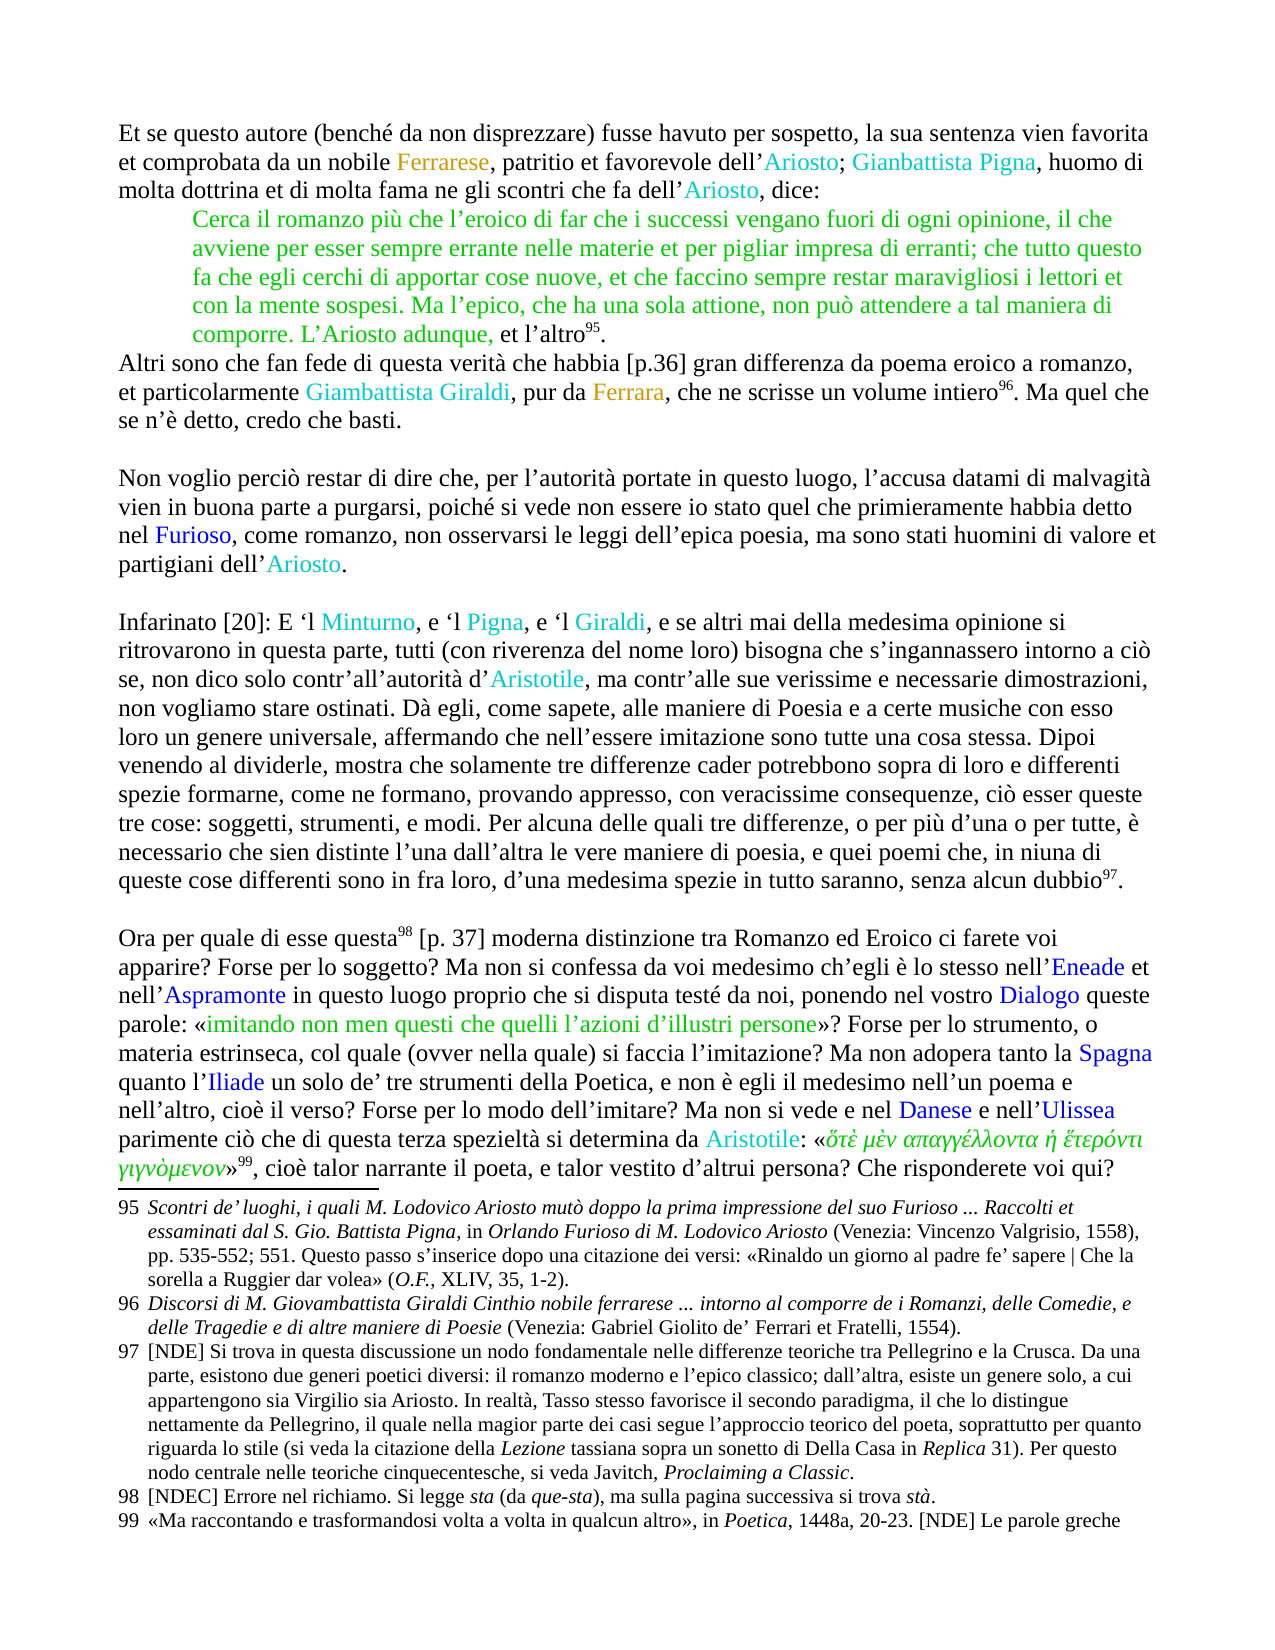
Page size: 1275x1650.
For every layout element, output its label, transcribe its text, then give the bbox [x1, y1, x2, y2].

text [NDEC] Errore nel richiamo. Si legge sta (da que-sta), ma sulla pagina successiva si trova stà. [118, 1484, 1157, 1508]
text Et se questo autore (benché da non disprezzare) fusse havuto per sospetto, la sua sentenza vien favorita et comprobata da un nobile Ferrarese, patritio et favorevole dell’Ariosto; Gianbattista Pigna, huomo di molta dottrina et di molta fama ne gli scontri che fa dell’Ariosto, dice: [118, 118, 1157, 204]
text [NDE] Si trova in questa discussione un nodo fondamentale nelle differenze teoriche tra Pellegrino e la Crusca. Da una parte, esistono due generi poetici diversi: il romanzo moderno e l’epico classico; dall’altra, esiste un genere solo, a cui appartengono sia Virgilio sia Ariosto. In realtà, Tasso stesso favorisce il secondo paradigma, il che lo distingue nettamente da Pellegrino, il quale nella magior parte dei casi segue l’approccio teorico del poeta, soprattutto per quanto riguarda lo stile (si veda la citazione della Lezione tassiana sopra un sonetto di Della Casa in Replica 31). Per questo nodo centrale nelle teoriche cinquecentesche, si veda Javitch, Proclaiming a Classic. [118, 1339, 1157, 1484]
text Non voglio perciò restar di dire che, per l’autorità portate in questo luogo, l’accusa datami di malvagità vien in buona parte a purgarsi, poiché si vede non essere io stato quel che primieramente habbia detto nel Furioso, come romanzo, non osservarsi le leggi dell’epica poesia, ma sono stati huomini di valore et partigiani dell’Ariosto. [118, 463, 1157, 578]
text Discorsi di M. Giovambattista Giraldi Cinthio nobile ferrarese ... intorno al comporre de i Romanzi, delle Comedie, e delle Tragedie e di altre maniere di Poesie (Venezia: Gabriel Giolito de’ Ferrari et Fratelli, 1554). [118, 1291, 1157, 1339]
text Altri sono che fan fede di questa verità che habbia [p.36] gran differenza da poema eroico a romanzo, et particolarmente Giambattista Giraldi, pur da Ferrara, che ne scrisse un volume intiero. Ma quel che se n’è detto, credo che basti. [118, 348, 1157, 434]
text Infarinato [20]: E ‘l Minturno, e ‘l Pigna, e ‘l Giraldi, e se altri mai della medesima opinione si ritrovarono in questa parte, tutti (con riverenza del nome loro) bisogna che s’ingannassero intorno a ciò se, non dico solo contr’all’autorità d’Aristotile, ma contr’alle sue verissime e necessarie dimostrazioni, non vogliamo stare ostinati. Dà egli, come sapete, alle maniere di Poesia e a certe musiche con esso loro un genere universale, affermando che nell’essere imitazione sono tutte una cosa stessa. Dipoi venendo al dividerle, mostra che solamente tre differenze cader potrebbono sopra di loro e differenti spezie formarne, come ne formano, provando appresso, con veracissime consequenze, ciò esser queste tre cose: soggetti, strumenti, e modi. Per alcuna delle quali tre differenze, o per più d’una o per tutte, è necessario che sien distinte l’una dall’altra le vere maniere di poesia, e quei poemi che, in niuna di queste cose differenti sono in fra loro, d’una medesima spezie in tutto saranno, senza alcun dubbio. [118, 607, 1157, 894]
text Cerca il romanzo più che l’eroico di far che i successi vengano fuori di ogni opinione, il che avviene per esser sempre errante nelle materie et per pigliar impresa di erranti; che tutto questo fa che egli cerchi di apportar cose nuove, et che faccino sempre restar maravigliosi i lettori et con la mente sospesi. Ma l’epico, che ha una sola attione, non può attendere a tal maniera di comporre. L’Ariosto adunque, et l’altro. [192, 204, 1157, 348]
text «Ma raccontando e trasformandosi volta a volta in qualcun altro», in Poetica, 1448a, 20-23. [NDE] Le parole greche [118, 1508, 1157, 1532]
text Ora per quale di esse questa [p. 37] moderna distinzione tra Romanzo ed Eroico ci farete voi apparire? Forse per lo soggetto? Ma non si confessa da voi medesimo ch’egli è lo stesso nell’Eneade et nell’Aspramonte in questo luogo proprio che si disputa testé da noi, ponendo nel vostro Dialogo queste parole: «imitando non men questi che quelli l’azioni d’illustri persone»? Forse per lo strumento, o materia estrinseca, col quale (ovver nella quale) si faccia l’imitazione? Ma non adopera tanto la Spagna quanto l’Iliade un solo de’ tre strumenti della Poetica, e non è egli il medesimo nell’un poema e nell’altro, cioè il verso? Forse per lo modo dell’imitare? Ma non si vede e nel Danese e nell’Ulissea parimente ciò che di questa terza spezieltà si determina da Aristotile: «ὅτὲ μὲν απαγγέλλοντα ἡ ἕτερόντι γιγνὸμενον», cioè talor narrante il poeta, e talor vestito d’altrui persona? Che risponderete voi qui? [118, 923, 1157, 1182]
text Scontri de’ luoghi, i quali M. Lodovico Ariosto mutò doppo la prima impressione del suo Furioso ... Raccolti et essaminati dal S. Gio. Battista Pigna, in Orlando Furioso di M. Lodovico Ariosto (Venezia: Vincenzo Valgrisio, 1558), pp. 535-552; 551. Questo passo s’inserice dopo una citazione dei versi: «Rinaldo un giorno al padre fe’ sapere | Che la sorella a Ruggier dar volea» (O.F., XLIV, 35, 1-2). [118, 1195, 1157, 1291]
